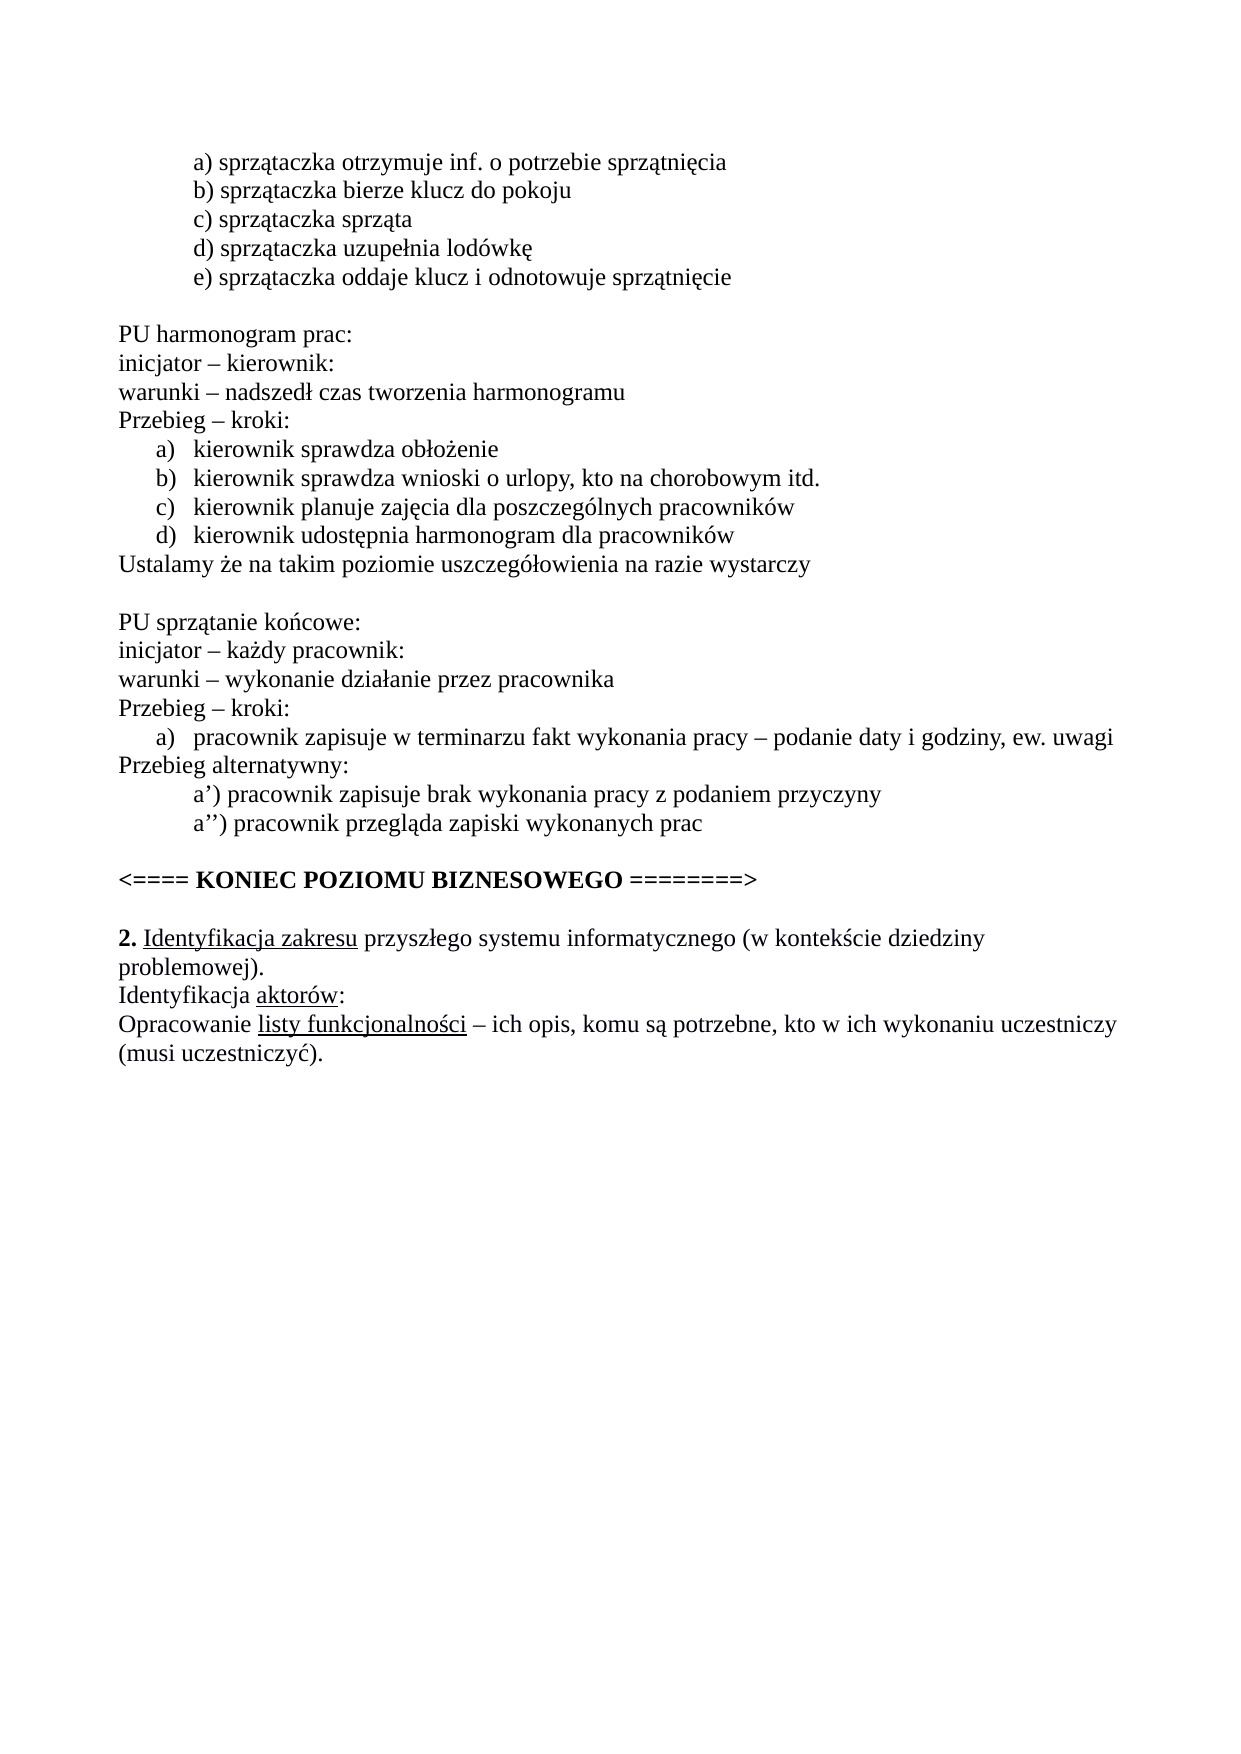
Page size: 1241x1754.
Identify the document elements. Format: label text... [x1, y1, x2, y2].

text inicjator – każdy pracownik: [118, 636, 1122, 664]
list a’) pracownik zapisuje brak wykonania pracy z podaniem przyczyny [156, 779, 1122, 808]
list a) sprzątaczka otrzymuje inf. o potrzebie sprzątnięcia [156, 147, 1122, 176]
text Opracowanie listy funkcjonalności – ich opis, komu są potrzebne, kto w ich wykonaniu uczestniczy (musi uczestniczyć). [118, 1009, 1122, 1071]
list kierownik planuje zajęcia dla poszczególnych pracowników [156, 492, 1122, 521]
text inicjator – kierownik: [118, 348, 1122, 377]
text Ustalamy że na takim poziomie uszczegółowienia na razie wystarczy [118, 549, 1122, 578]
list e) sprzątaczka oddaje klucz i odnotowuje sprzątnięcie [156, 262, 1122, 291]
text warunki – wykonanie działanie przez pracownika [118, 664, 1122, 693]
text <==== KONIEC POZIOMU BIZNESOWEGO ========> [118, 866, 1122, 894]
list kierownik udostępnia harmonogram dla pracowników [156, 521, 1122, 549]
text PU harmonogram prac: [118, 319, 1122, 348]
list kierownik sprawdza obłożenie [156, 434, 1122, 463]
text Przebieg – kroki: [118, 406, 1122, 434]
list b) sprzątaczka bierze klucz do pokoju [156, 176, 1122, 204]
list d) sprzątaczka uzupełnia lodówkę [156, 233, 1122, 262]
list pracownik zapisuje w terminarzu fakt wykonania pracy – podanie daty i godziny, ew. uwagi [156, 722, 1122, 751]
text PU sprzątanie końcowe: [118, 607, 1122, 636]
list kierownik sprawdza wnioski o urlopy, kto na chorobowym itd. [156, 463, 1122, 492]
text warunki – nadszedł czas tworzenia harmonogramu [118, 377, 1122, 406]
list a’’) pracownik przegląda zapiski wykonanych prac [156, 808, 1122, 837]
text Identyfikacja aktorów: [118, 981, 1122, 1009]
text Przebieg – kroki: [118, 693, 1122, 722]
list c) sprzątaczka sprząta [156, 204, 1122, 233]
text 2. Identyfikacja zakresu przyszłego systemu informatycznego (w kontekście dziedziny problemowej). [118, 923, 1122, 981]
text Przebieg alternatywny: [118, 751, 1122, 779]
